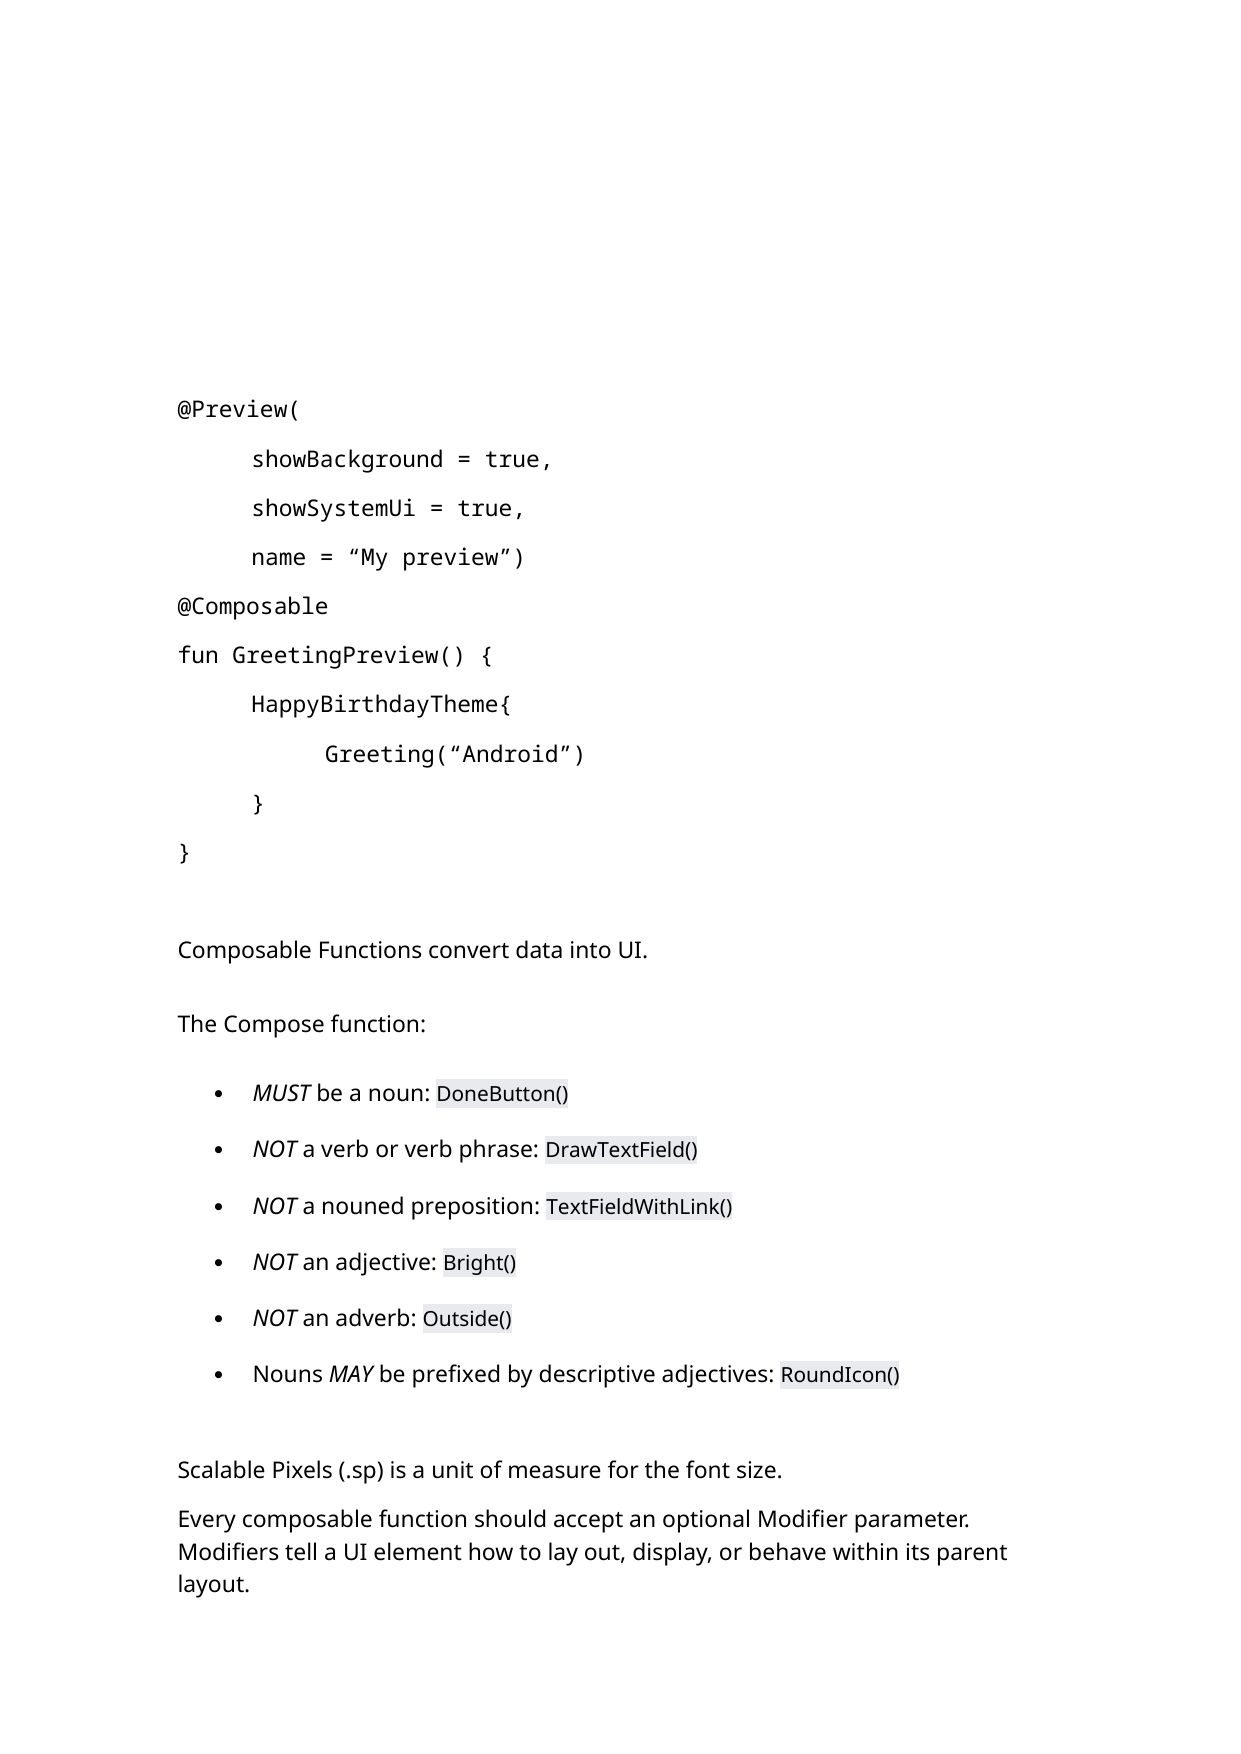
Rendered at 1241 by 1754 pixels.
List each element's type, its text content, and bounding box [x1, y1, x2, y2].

list NOT an adverb: Outside() [215, 1302, 1063, 1333]
text Scalable Pixels (.sp) is a unit of measure for the font size. [177, 1454, 1063, 1485]
text @Composable [177, 590, 1063, 621]
list Nouns MAY be prefixed by descriptive adjectives: RoundIcon() [215, 1358, 1063, 1390]
text showBackground = true, [177, 443, 1063, 474]
text HappyBirthdayTheme{ [177, 688, 1063, 720]
text fun GreetingPreview() { [177, 639, 1063, 671]
text @Preview( [177, 393, 1063, 425]
list NOT a verb or verb phrase: DrawTextField() [215, 1133, 1063, 1165]
text name = “My preview”) [177, 541, 1063, 572]
text Composable Functions convert data into UI. [177, 934, 1063, 966]
text The Compose function: [177, 1008, 1063, 1040]
list NOT an adjective: Bright() [215, 1246, 1063, 1277]
text Greeting(“Android”) [177, 738, 1063, 769]
text } [251, 787, 1063, 818]
text Every composable function should accept an optional Modifier parameter. Modifiers tell a UI element how to lay out, display, or behave within its parent layout. [177, 1503, 1063, 1599]
text showSystemUi = true, [177, 492, 1063, 523]
list MUST be a noun: DoneButton() [215, 1077, 1063, 1108]
text } [177, 836, 1063, 867]
list NOT a nouned preposition: TextFieldWithLink() [215, 1190, 1063, 1221]
